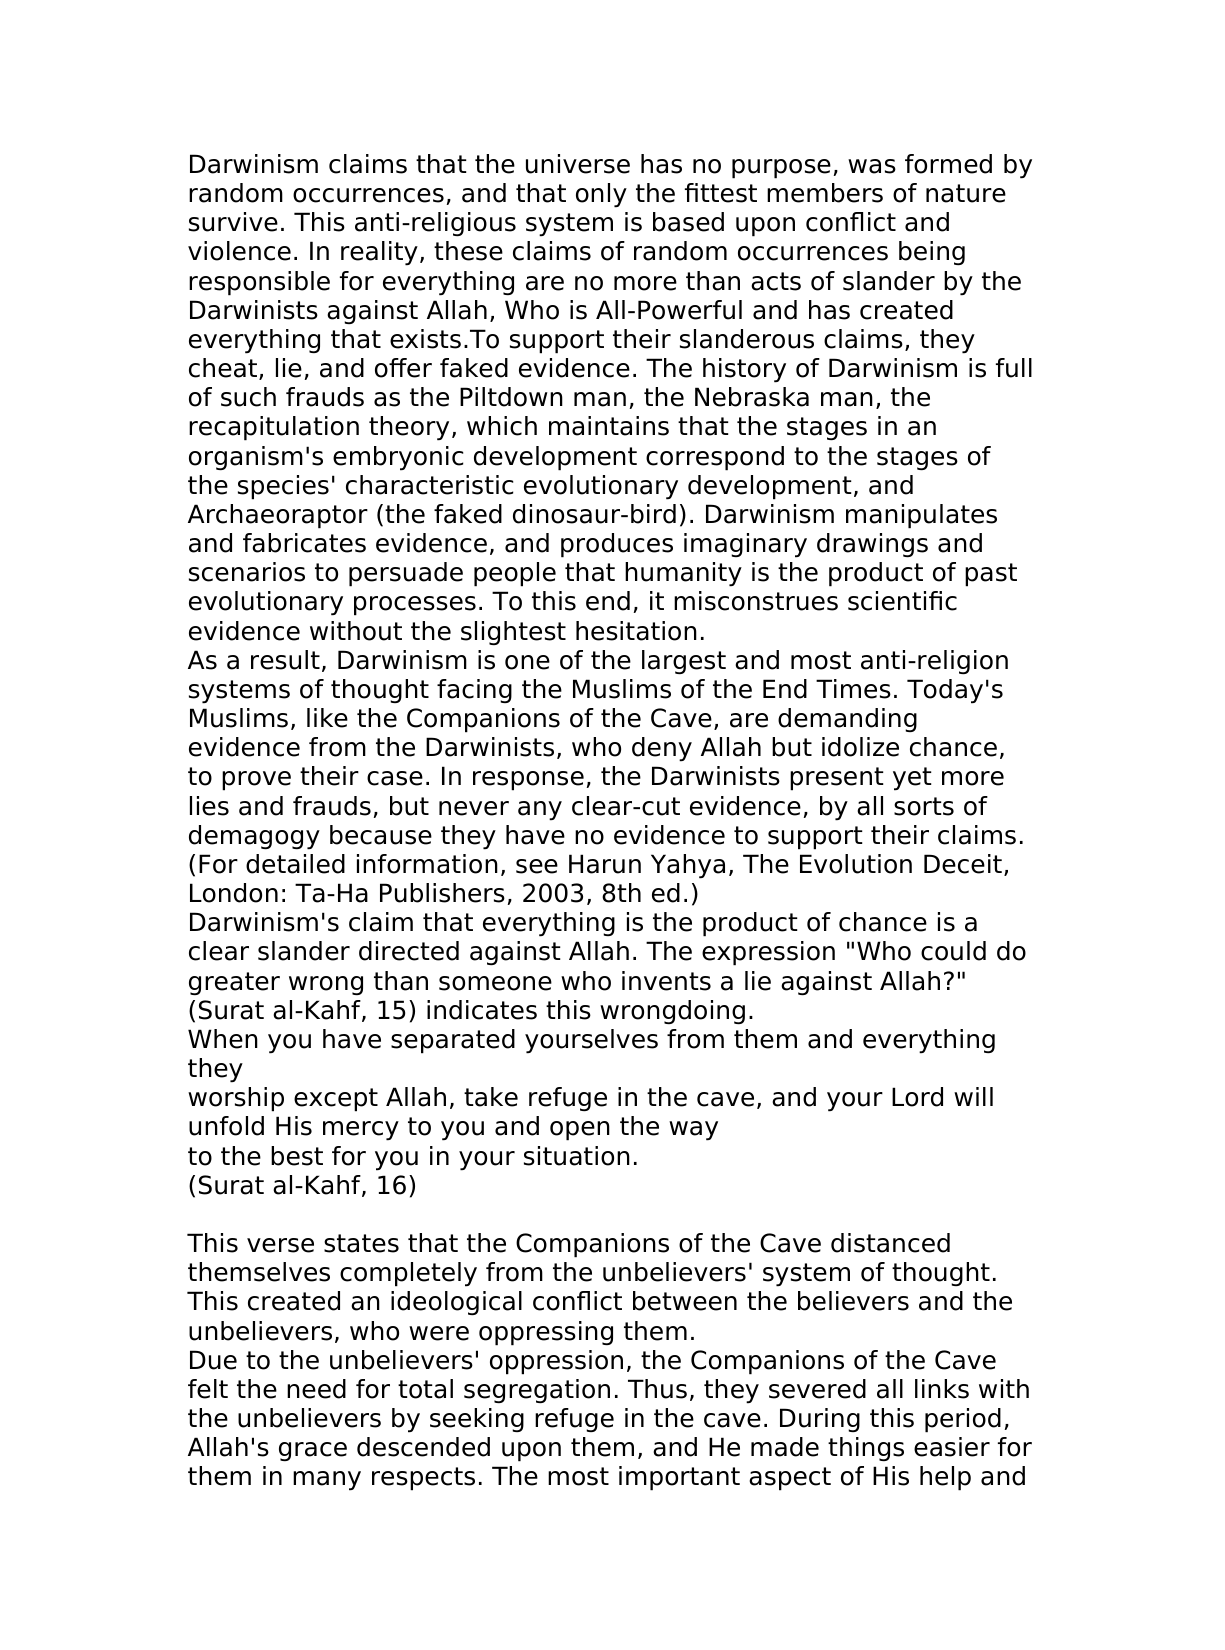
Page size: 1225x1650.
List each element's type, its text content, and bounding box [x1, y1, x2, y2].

text Due to the unbelievers' oppression, the Companions of the Cave felt the need for total segregation. Thus, they severed all links with the unbelievers by seeking refuge in the cave. During this period, Allah's grace descended upon them, and He made things easier for them in many respects. The most important aspect of His help and [187, 1346, 1037, 1492]
text As a result, Darwinism is one of the largest and most anti-religion systems of thought facing the Muslims of the End Times. Today's Muslims, like the Companions of the Cave, are demanding evidence from the Darwinists, who deny Allah but idolize chance, to prove their case. In response, the Darwinists present yet more lies and frauds, but never any clear-cut evidence, by all sorts of demagogy because they have no evidence to support their claims. (For detailed information, see Harun Yahya, The Evolution Deceit, London: Ta-Ha Publishers, 2003, 8th ed.) [187, 646, 1037, 908]
text Darwinism claims that the universe has no purpose, was formed by random occurrences, and that only the fittest members of nature survive. This anti-religious system is based upon conflict and violence. In reality, these claims of random occurrences being responsible for everything are no more than acts of slander by the Darwinists against Allah, Who is All-Powerful and has created everything that exists.To support their slanderous claims, they cheat, lie, and offer faked evidence. The history of Darwinism is full of such frauds as the Piltdown man, the Nebraska man, the recapitulation theory, which maintains that the stages in an organism's embryonic development correspond to the stages of the species' characteristic evolutionary development, and Archaeoraptor (the faked dinosaur-bird). Darwinism manipulates and fabricates evidence, and produces imaginary drawings and scenarios to persuade people that humanity is the product of past evolutionary processes. To this end, it misconstrues scientific evidence without the slightest hesitation. [187, 150, 1037, 646]
text Darwinism's claim that everything is the product of chance is a clear slander directed against Allah. The expression "Who could do greater wrong than someone who invents a lie against Allah?" (Surat al-Kahf, 15) indicates this wrongdoing. [187, 908, 1037, 1025]
text This verse states that the Companions of the Cave distanced themselves completely from the unbelievers' system of thought. This created an ideological conflict between the believers and the unbelievers, who were oppressing them. [187, 1229, 1037, 1346]
text When you have separated yourselves from them and everything they [187, 1025, 1037, 1083]
text (Surat al-Kahf, 16) [187, 1171, 1037, 1200]
text to the best for you in your situation. [187, 1142, 1037, 1171]
text worship except Allah, take refuge in the cave, and your Lord will unfold His mercy to you and open the way [187, 1083, 1037, 1142]
